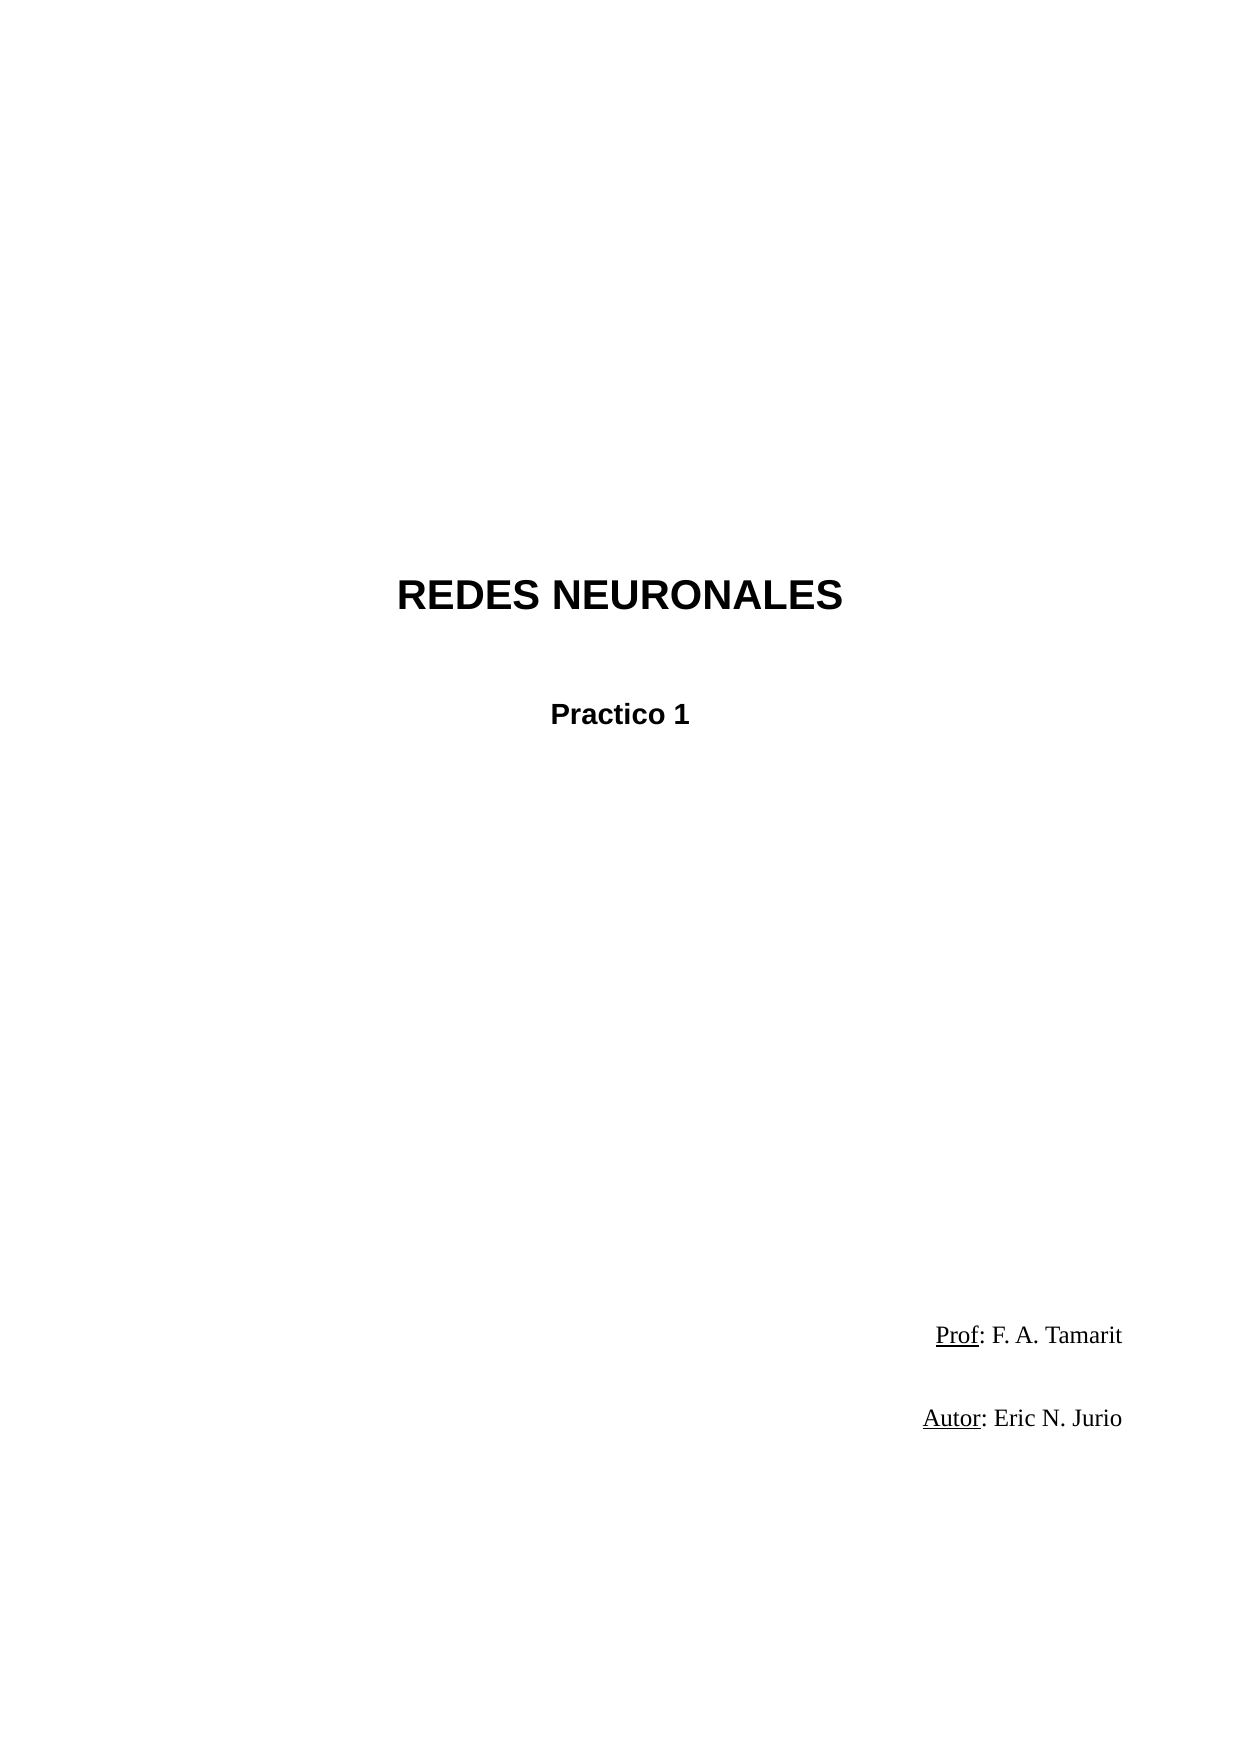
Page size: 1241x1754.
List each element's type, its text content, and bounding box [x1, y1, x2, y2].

subtitle Practico 1 [118, 697, 1122, 730]
text Prof: F. A. Tamarit [118, 1320, 1122, 1349]
subtitle REDES NEURONALES [118, 570, 1122, 618]
text Autor: Eric N. Jurio [118, 1403, 1122, 1432]
